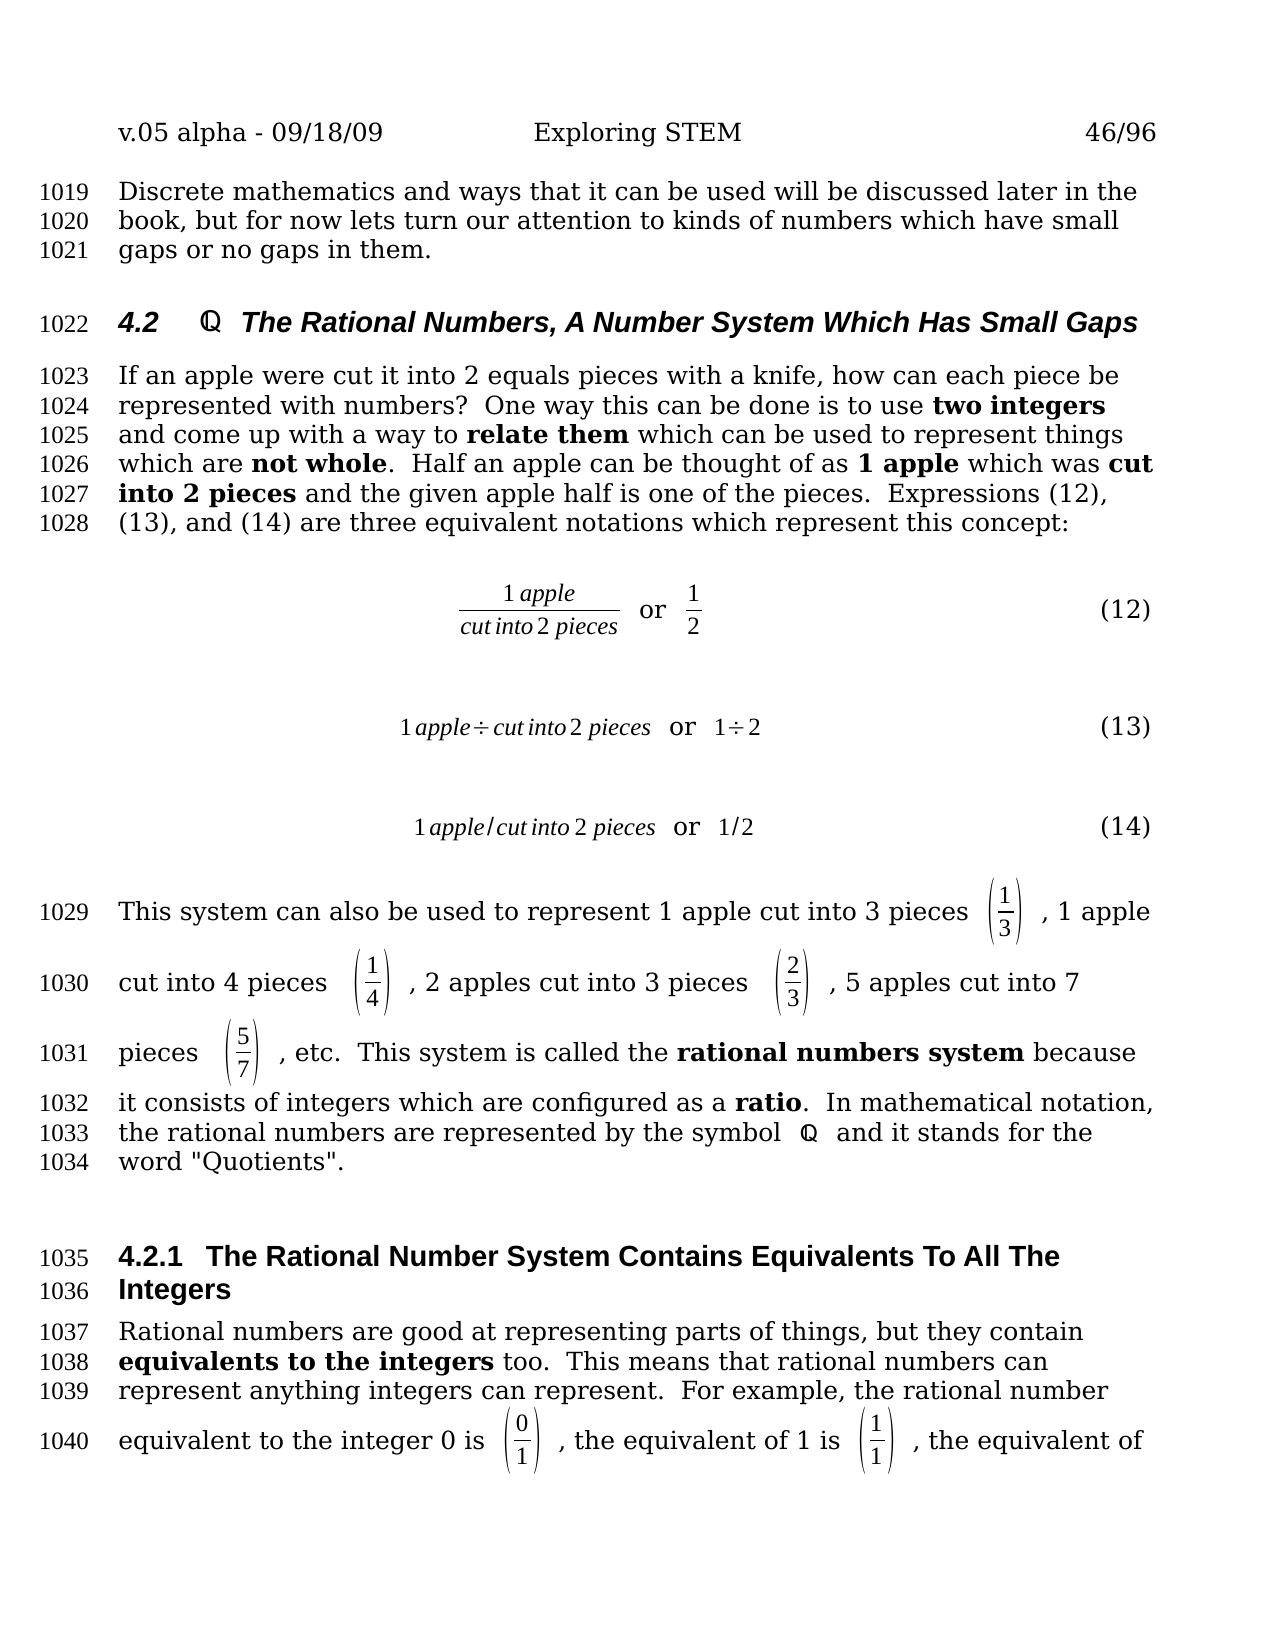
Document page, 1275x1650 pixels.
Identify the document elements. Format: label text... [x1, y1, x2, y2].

subtitle The Rational Numbers, A Number System Which Has Small Gaps [118, 303, 1157, 341]
text Discrete mathematics and ways that it can be used will be discussed later in the book, but for now lets turn our attention to kinds of numbers which have small gaps or no gaps in them. [118, 177, 1157, 264]
table_header (13) [1041, 706, 1157, 748]
text If an apple were cut it into 2 equals pieces with a knife, how can each piece be represented with numbers? One way this can be done is to use two integers and come up with a way to relate them which can be used to represent things which are not whole. Half an apple can be thought of as 1 apple which was cut into 2 pieces and the given apple half is one of the pieces. Expressions (12), (13), and (14) are three equivalent notations which represent this concept: [118, 361, 1157, 537]
table_header or [118, 806, 1041, 848]
table_header or [118, 706, 1041, 748]
table_header (14) [1041, 806, 1157, 848]
table_header (12) [1041, 573, 1157, 648]
table_header or [118, 573, 1041, 648]
text Rational numbers are good at representing parts of things, but they contain equivalents to the integers too. This means that rational numbers can represent anything integers can represent. For example, the rational number equivalent to the integer 0 is, the equivalent of 1 is, the equivalent of 2 is, and so on. [118, 1318, 1157, 1476]
text This system can also be used to represent 1 apple cut into 3 pieces, 1 apple cut into 4 pieces , 2 apples cut into 3 pieces , 5 apples cut into 7 pieces , etc. This system is called the rational numbers system because it consists of integers which are configured as a ratio. In mathematical notation, the rational numbers are represented by the symboland it stands for the word "Quotients". [118, 877, 1157, 1176]
subtitle The Rational Number System Contains Equivalents To All The Integers [118, 1238, 1157, 1306]
